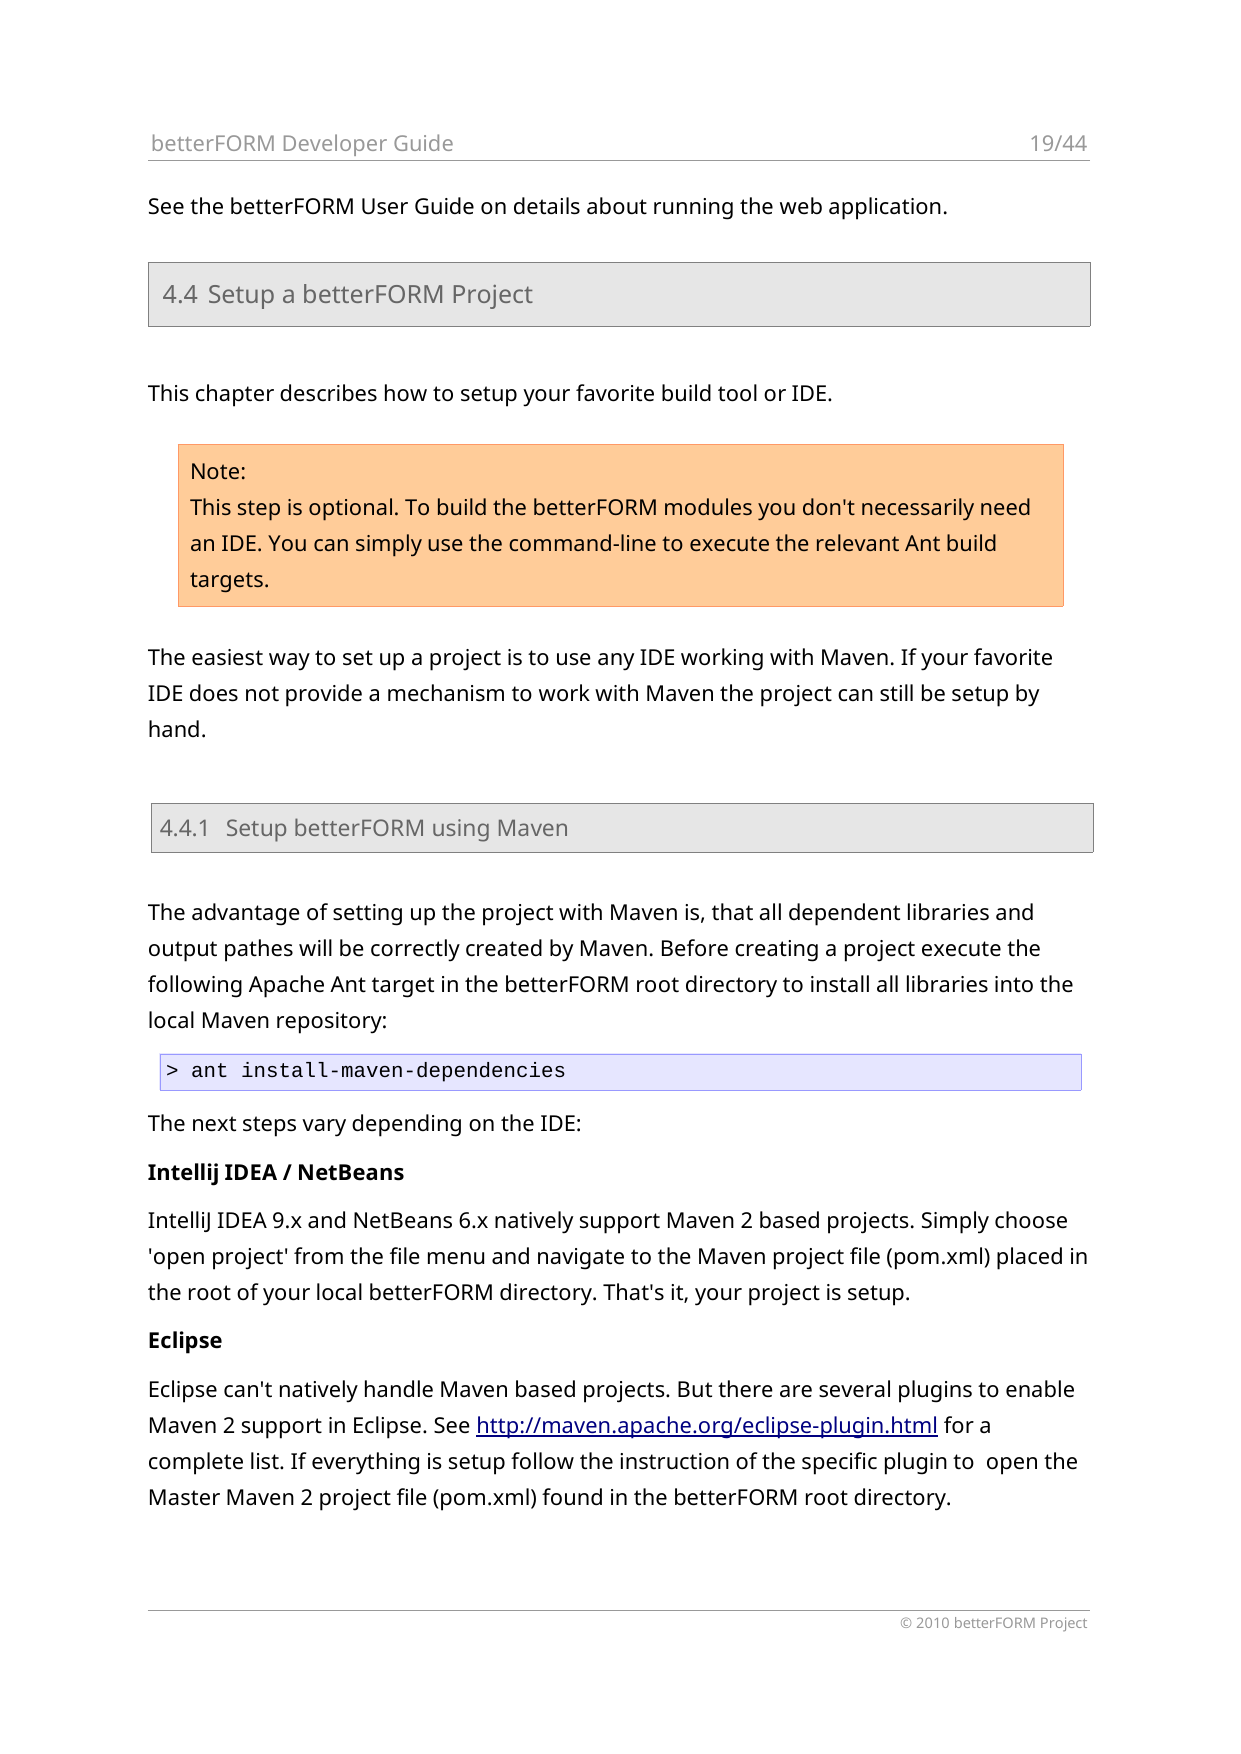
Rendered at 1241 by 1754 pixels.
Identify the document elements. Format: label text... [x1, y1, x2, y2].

text Eclipse [148, 1325, 1090, 1355]
text The advantage of setting up the project with Maven is, that all dependent libraries and output pathes will be correctly created by Maven. Before creating a project execute the following Apache Ant target in the betterFORM root directory to install all libraries into the local Maven repository: [148, 897, 1090, 1035]
text See the betterFORM User Guide on details about running the web application. [148, 191, 1090, 221]
subtitle Setup a betterFORM Project [149, 263, 1090, 326]
text IntelliJ IDEA 9.x and NetBeans 6.x natively support Maven 2 based projects. Simply choose 'open project' from the file menu and navigate to the Maven project file (pom.xml) placed in the root of your local betterFORM directory. That's it, your project is setup. [148, 1205, 1090, 1307]
text Intellij IDEA / NetBeans [148, 1157, 1090, 1187]
text This chapter describes how to setup your favorite build tool or IDE. [148, 378, 1090, 408]
text The next steps vary depending on the IDE: [148, 1108, 1090, 1138]
text The easiest way to set up a project is to use any IDE working with Maven. If your favorite IDE does not provide a mechanism to work with Maven the project can still be setup by hand. [148, 642, 1090, 744]
subtitle Setup betterFORM using Maven [152, 804, 1093, 852]
text > ant install-maven-dependencies [161, 1055, 1081, 1090]
text Note: This step is optional. To build the betterFORM modules you don't necessarily need an IDE. You can simply use the command-line to execute the relevant Ant build targets. [179, 445, 1063, 606]
text Eclipse can't natively handle Maven based projects. But there are several plugins to enable Maven 2 support in Eclipse. See http://maven.apache.org/eclipse-plugin.html for a complete list. If everything is setup follow the instruction of the specific plugin to open the Master Maven 2 project file (pom.xml) found in the betterFORM root directory. [148, 1374, 1090, 1512]
